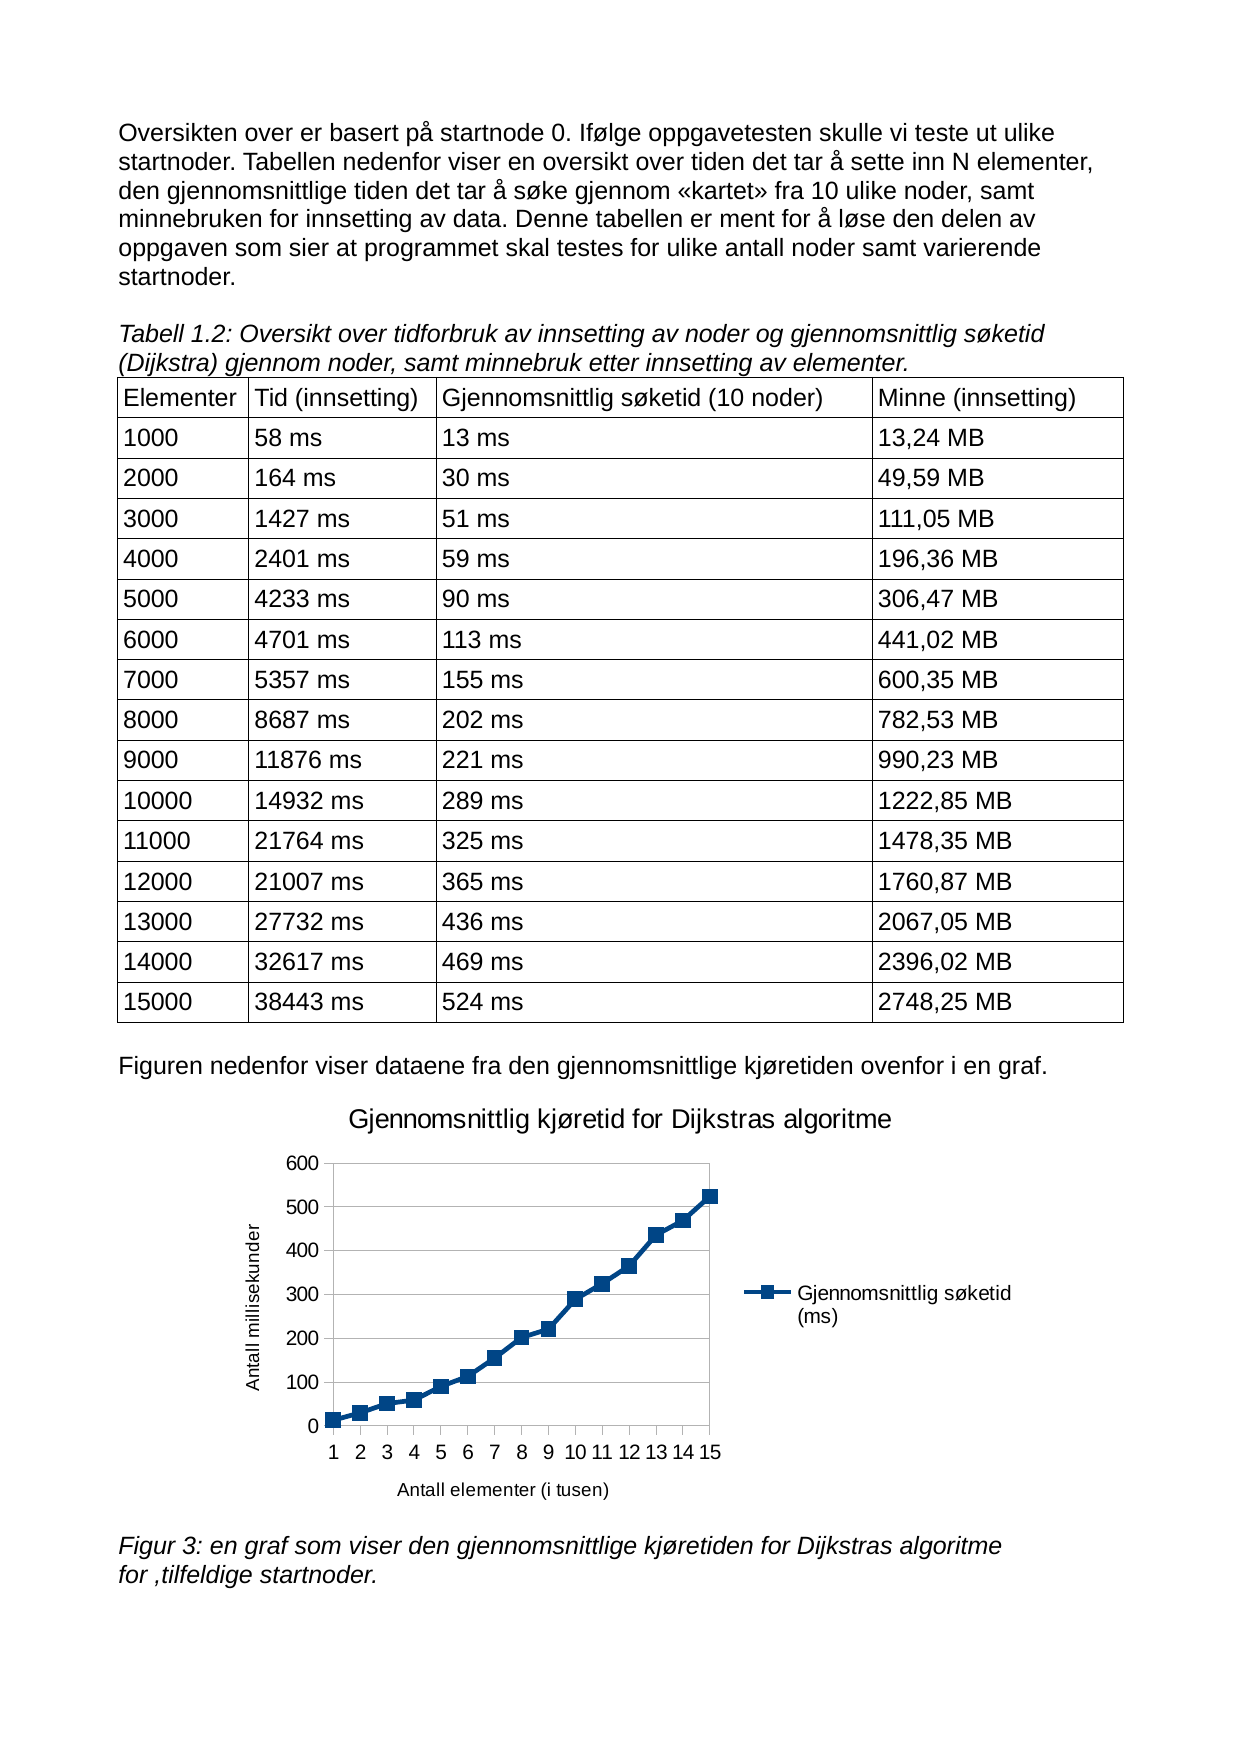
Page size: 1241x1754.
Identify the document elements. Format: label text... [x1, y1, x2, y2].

table_cell 21764 ms [249, 821, 436, 861]
table_cell 1000 [118, 418, 248, 457]
table_cell 12000 [118, 862, 248, 901]
table_cell 782,53 MB [873, 700, 1123, 740]
table_cell 13000 [118, 902, 248, 941]
table_cell 2000 [118, 459, 248, 498]
table_cell 14000 [118, 942, 248, 982]
table_cell 11876 ms [249, 741, 436, 780]
table_cell 441,02 MB [873, 620, 1123, 659]
table_cell 2401 ms [249, 539, 436, 578]
table_cell 155 ms [437, 660, 872, 699]
table_cell 1478,35 MB [873, 821, 1123, 861]
table_cell 196,36 MB [873, 539, 1123, 578]
table_cell 13 ms [437, 418, 872, 457]
table_cell 58 ms [249, 418, 436, 457]
table_cell 4233 ms [249, 580, 436, 619]
table_cell 4701 ms [249, 620, 436, 659]
table_cell 32617 ms [249, 942, 436, 982]
table_header Tid (innsetting) [249, 378, 436, 417]
table_cell 221 ms [437, 741, 872, 780]
table_cell 49,59 MB [873, 459, 1123, 498]
table_cell 7000 [118, 660, 248, 699]
table_cell 2396,02 MB [873, 942, 1123, 982]
table_cell 10000 [118, 781, 248, 820]
text Tabell 1.2: Oversikt over tidforbruk av innsetting av noder og gjennomsnittlig søketid (Dijkstra) gjennom noder, samt minnebruk etter innsetting av elementer. [118, 319, 1122, 377]
table_header Minne (innsetting) [873, 378, 1123, 417]
table_cell 27732 ms [249, 902, 436, 941]
table_cell 13,24 MB [873, 418, 1123, 457]
table_header Elementer [118, 378, 248, 417]
table_cell 113 ms [437, 620, 872, 659]
table_header Gjennomsnittlig søketid (10 noder) [437, 378, 872, 417]
table_cell 21007 ms [249, 862, 436, 901]
table_cell 11000 [118, 821, 248, 861]
text Oversikten over er basert på startnode 0. Ifølge oppgavetesten skulle vi teste ut ulike startnoder. Tabellen nedenfor viser en oversikt over tiden det tar å sette inn N elementer, den gjennomsnittlige tiden det tar å søke gjennom «kartet» fra 10 ulike noder, samt minnebruken for innsetting av data. Denne tabellen er ment for å løse den delen av oppgaven som sier at programmet skal testes for ulike antall noder samt varierende startnoder. [118, 118, 1122, 291]
table_cell 30 ms [437, 459, 872, 498]
table_cell 365 ms [437, 862, 872, 901]
table_cell 3000 [118, 499, 248, 538]
table_cell 51 ms [437, 499, 872, 538]
table_cell 15000 [118, 983, 248, 1022]
text Figuren nedenfor viser dataene fra den gjennomsnittlige kjøretiden ovenfor i en graf. [118, 1051, 1122, 1079]
table_cell 90 ms [437, 580, 872, 619]
table_cell 4000 [118, 539, 248, 578]
table_cell 8687 ms [249, 700, 436, 740]
table_cell 469 ms [437, 942, 872, 982]
table_cell 14932 ms [249, 781, 436, 820]
table_cell 6000 [118, 620, 248, 659]
table_cell 38443 ms [249, 983, 436, 1022]
text Figur 3: en graf som viser den gjennomsnittlige kjøretiden for Dijkstras algoritme for ,tilfeldige startnoder. [118, 1079, 1122, 1589]
table_cell 111,05 MB [873, 499, 1123, 538]
table_cell 8000 [118, 700, 248, 740]
table_cell 164 ms [249, 459, 436, 498]
table_cell 289 ms [437, 781, 872, 820]
table_cell 325 ms [437, 821, 872, 861]
table_cell 59 ms [437, 539, 872, 578]
table_cell 1760,87 MB [873, 862, 1123, 901]
table_cell 1222,85 MB [873, 781, 1123, 820]
table_cell 2748,25 MB [873, 983, 1123, 1022]
table_cell 600,35 MB [873, 660, 1123, 699]
table_cell 5357 ms [249, 660, 436, 699]
table_cell 1427 ms [249, 499, 436, 538]
table_cell 524 ms [437, 983, 872, 1022]
table_cell 306,47 MB [873, 580, 1123, 619]
table_cell 5000 [118, 580, 248, 619]
table_cell 202 ms [437, 700, 872, 740]
table_cell 436 ms [437, 902, 872, 941]
table_cell 990,23 MB [873, 741, 1123, 780]
table_cell 9000 [118, 741, 248, 780]
table_cell 2067,05 MB [873, 902, 1123, 941]
